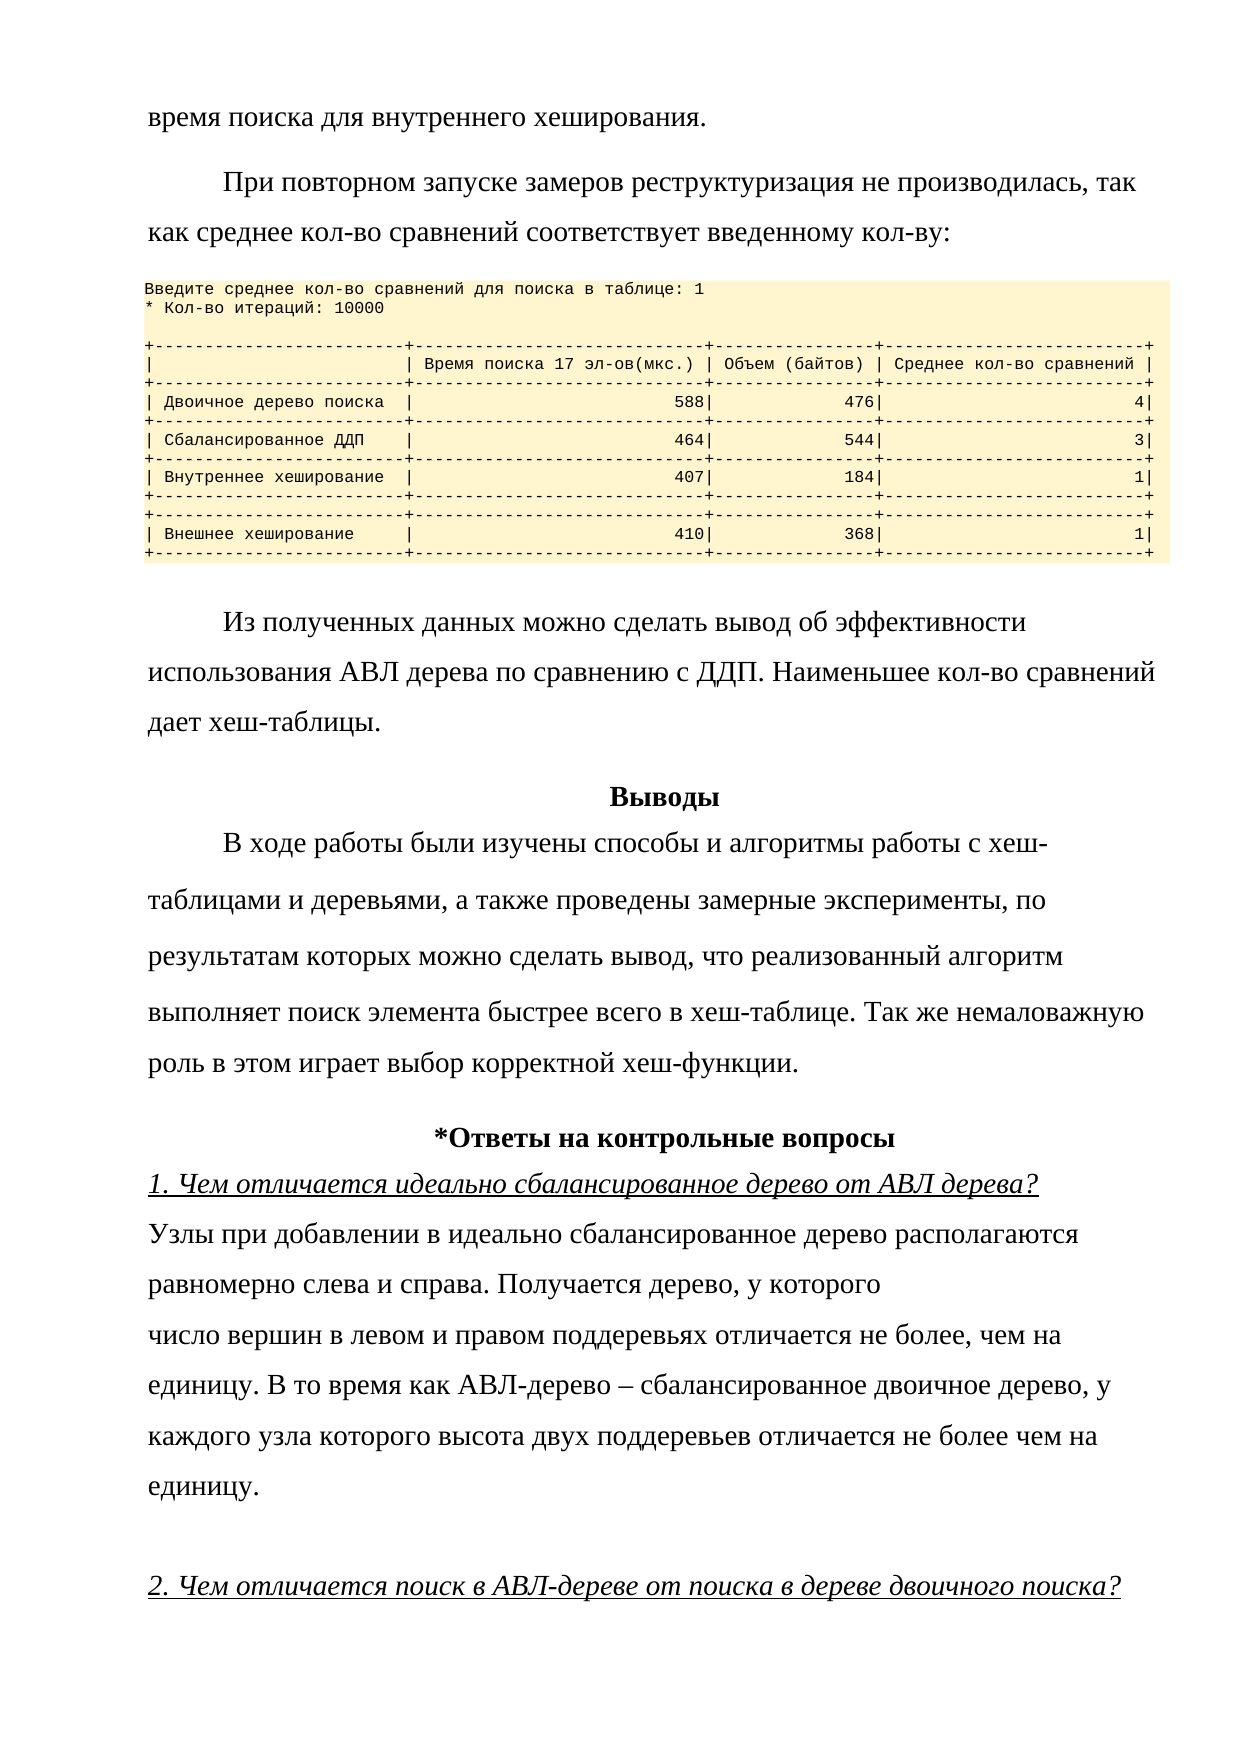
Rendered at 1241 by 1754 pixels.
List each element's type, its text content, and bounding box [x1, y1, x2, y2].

text Узлы при добавлении в идеально сбалансированное дерево располагаются равномерно слева и справа. Получается дерево, у которого число вершин в левом и правом поддеревьях отличается не более, чем на единицу. В то время как АВЛ-дерево – сбалансированное двоичное дерево, у каждого узла которого высота двух поддеревьев отличается не более чем на единицу. [148, 1216, 1181, 1501]
text При повторном запуске замеров реструктуризация не производилась, так как среднее кол-во сравнений соответствует введенному кол-ву: [148, 164, 1181, 248]
text В ходе работы были изучены способы и алгоритмы работы с хеш- [148, 826, 1181, 859]
subtitle Выводы [148, 779, 1181, 813]
text результатам которых можно сделать вывод, что реализованный алгоритм [148, 938, 1181, 972]
text Из полученных данных можно сделать вывод об эффективности использования АВЛ дерева по сравнению с ДДП. Наименьшее кол-во сравнений дает хеш-таблицы. [148, 604, 1181, 738]
text таблицами и деревьями, а также проведены замерные эксперименты, по [148, 882, 1181, 915]
text выполняет поиск элемента быстрее всего в хеш-таблице. Так же немаловажную роль в этом играет выбор корректной хеш-функции. [148, 994, 1181, 1078]
text 2. Чем отличается поиск в АВЛ-дереве от поиска в дереве двоичного поиска? [148, 1518, 1181, 1602]
subtitle *Ответы на контрольные вопросы [148, 1120, 1181, 1153]
text время поиска для внутреннего хеширования. [148, 99, 1181, 133]
text 1. Чем отличается идеально сбалансированное дерево от АВЛ дерева? [148, 1166, 1181, 1199]
